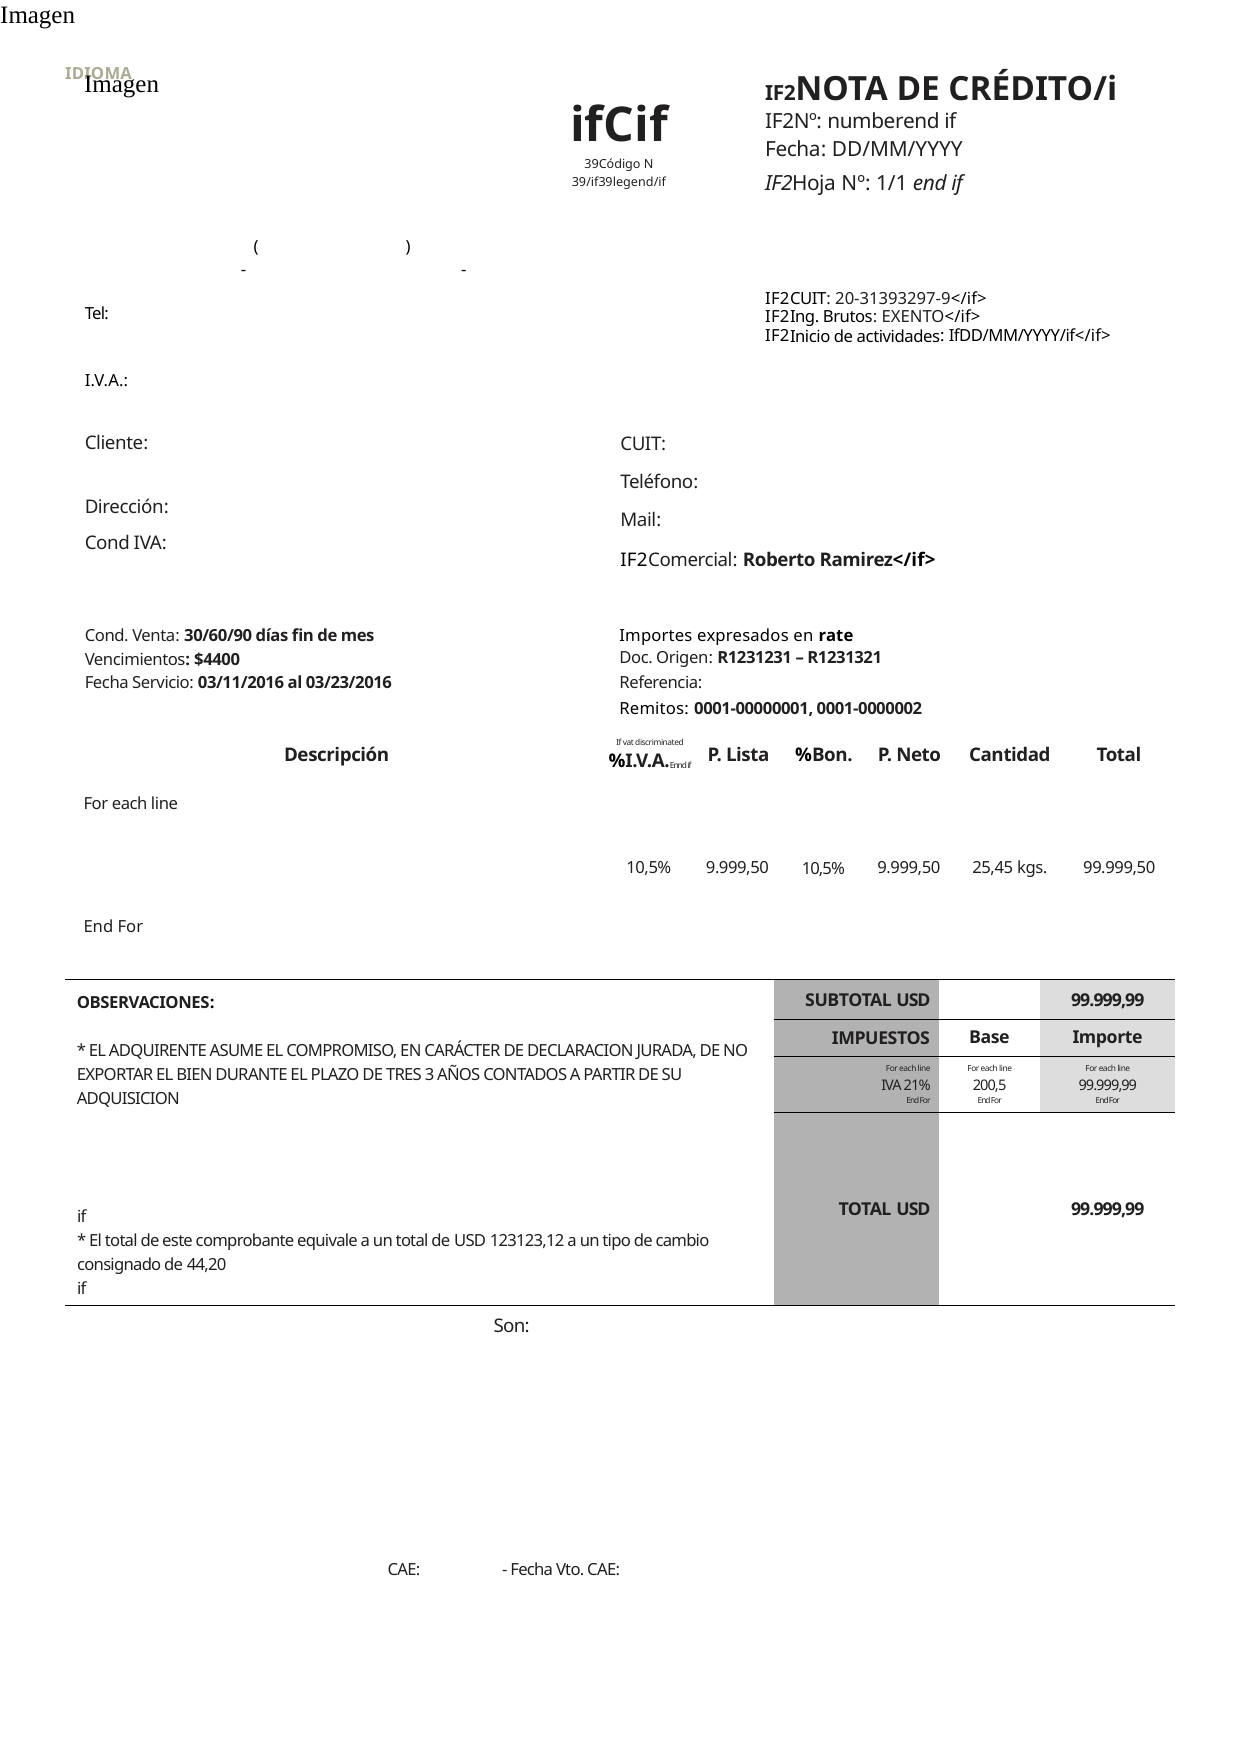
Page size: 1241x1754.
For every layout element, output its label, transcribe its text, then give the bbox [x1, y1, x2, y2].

table_cell [1064, 909, 1174, 950]
table_cell End For [64, 909, 607, 950]
table_cell Son: <o.currency_id.name or o.company_id.currency_id.name> <number_to_string(o.amount_total)> [65, 1306, 1175, 1337]
table_cell TOTAL USD [774, 1113, 939, 1305]
table_cell 25,45 kgs. [955, 826, 1064, 909]
table_cell 9.999,50 [862, 826, 955, 909]
table_cell For each line 200,5 End For [939, 1057, 1040, 1112]
table_header [1064, 785, 1174, 826]
table_header [690, 785, 784, 826]
table_cell SUBTOTAL USD [774, 980, 939, 1019]
table_header [939, 950, 1040, 978]
table_cell Base [939, 1020, 1040, 1056]
table_cell IMPUESTOS [774, 1020, 939, 1056]
table_cell [690, 909, 784, 950]
table_cell OBSERVACIONES: <o.comment> <if test="o.journal_id.afip_ws == 'wsbfe'"> * EL ADQUIRENTE ASUME EL COMPROMISO, EN CARÁCTER DE DECLARACION JURADA, DE NO EXPORTAR EL BIEN DURANTE EL PLAZO DE TRES 3 AÑOS CONTADOS A PARTIR DE SU ADQUISICION </if> <if test="o.document_type_id.code in ['201', '206', '211']"> <"CBU de PAGO: %s" % (o.partner_bank_id.cbu or "")> </if> if * El total de este comprobante equivale a un total de USD 123123,12 a un tipo de cambio consignado de 44,20 if [65, 980, 774, 1305]
table_header [785, 785, 862, 826]
table_cell 99.999,50 [1064, 826, 1174, 909]
table_cell [939, 1113, 1040, 1305]
table_cell 99.999,99 [1040, 1113, 1175, 1305]
table_cell For each line IVA 21% End For [774, 1057, 939, 1112]
table_header [65, 950, 774, 978]
table_header [1040, 950, 1175, 978]
table_header [862, 785, 955, 826]
table_header [607, 785, 690, 826]
table_cell [607, 909, 690, 950]
table_cell 99.999,99 [1040, 980, 1175, 1019]
table_header [774, 950, 939, 978]
table_cell Importe [1040, 1020, 1175, 1056]
table_cell For each line 99.999,99 End For [1040, 1057, 1175, 1112]
table_header For each line [64, 785, 607, 826]
table_cell 10,5% [785, 826, 862, 909]
table_cell 9.999,50 [690, 826, 784, 909]
table_cell [939, 980, 1040, 1019]
table_cell [955, 909, 1064, 950]
table_cell [862, 909, 955, 950]
table_cell 10,5% [607, 826, 690, 909]
table_cell <line.name + (line._fields.get('lot_ids') and line.lot_ids.filtered('dispatch_number') and '. Despachos: %s' % ', '.join(line.lot_ids.filtered('dispatch_number').mapped('dispatch_number')) or '')> [64, 826, 607, 909]
table_header [955, 785, 1064, 826]
table_cell [785, 909, 862, 950]
